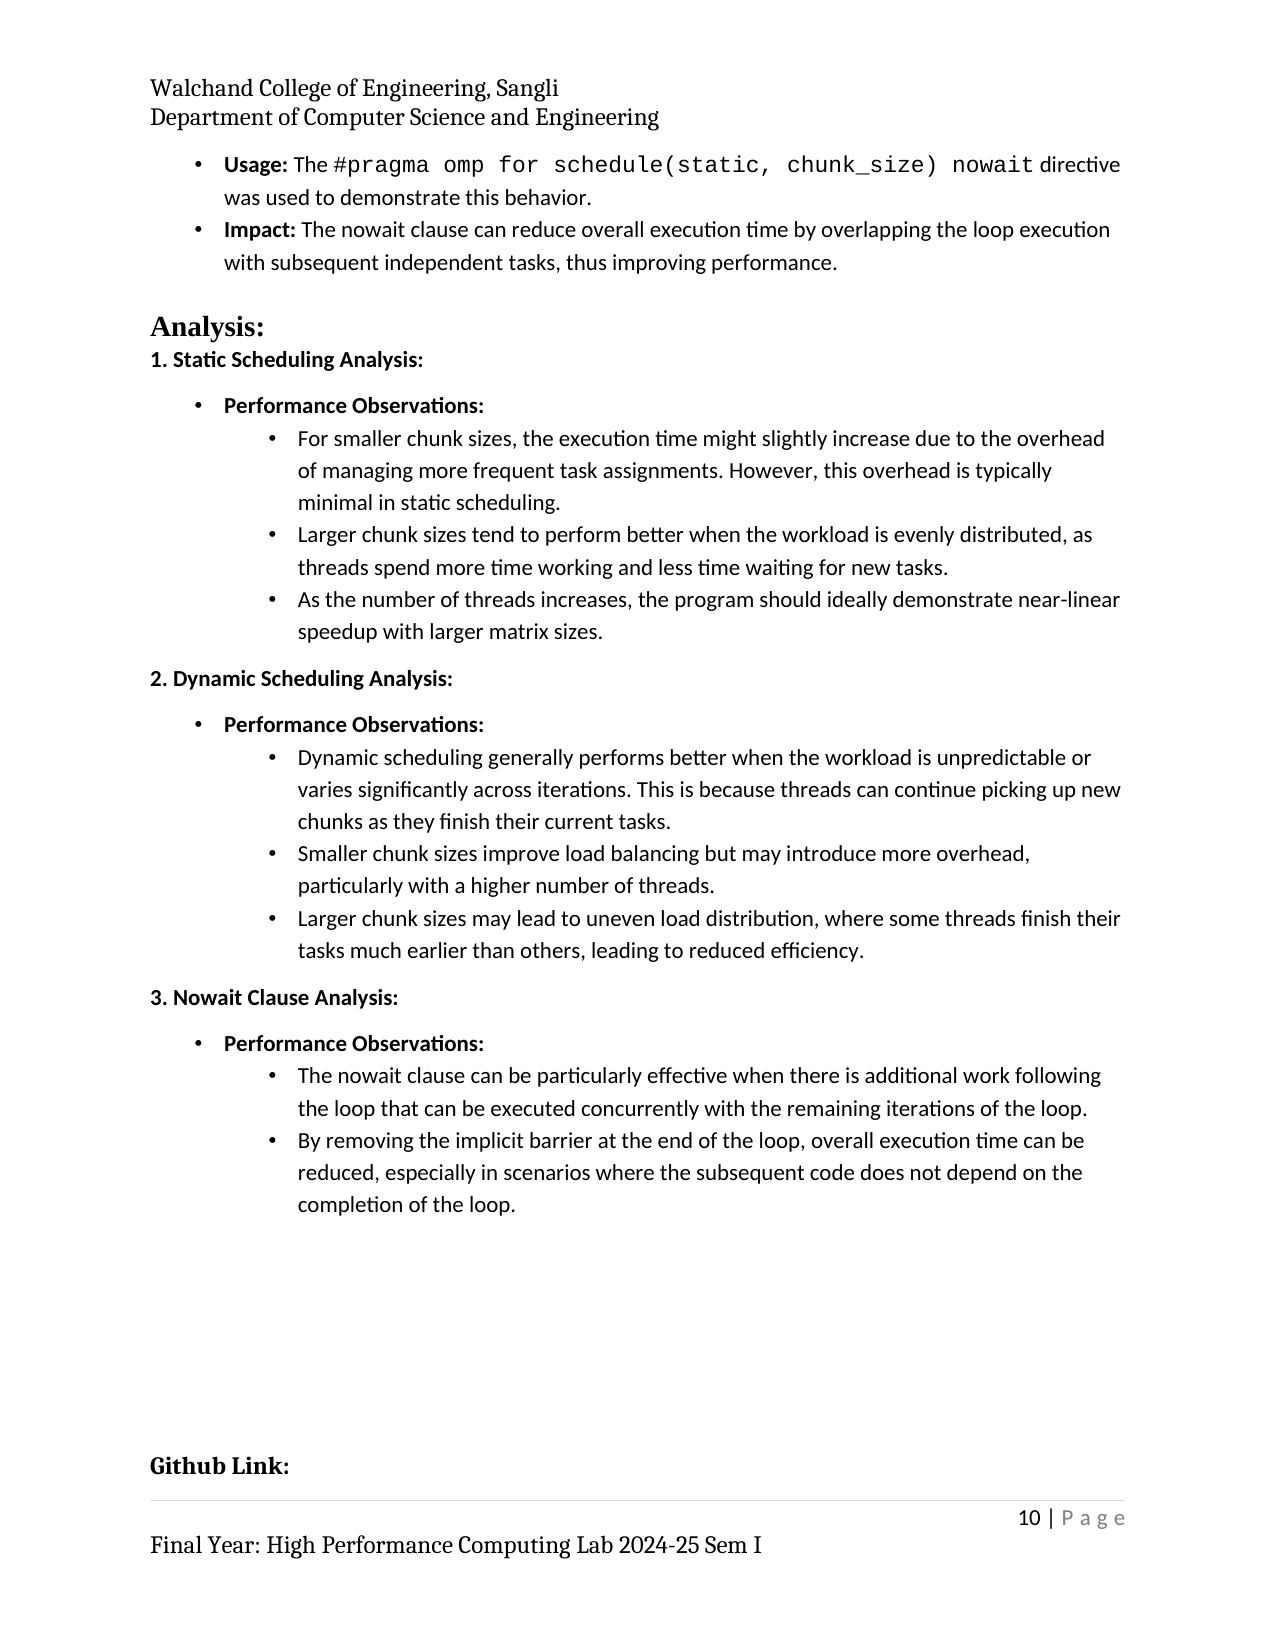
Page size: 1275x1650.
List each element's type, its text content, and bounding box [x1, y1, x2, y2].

list Performance Observations: [194, 711, 1125, 738]
list Usage: The #pragma omp for schedule(static, chunk_size) nowait directive was used to demonstrate this behavior. [194, 150, 1125, 211]
text 2. Dynamic Scheduling Analysis: [150, 664, 1125, 692]
text 1. Static Scheduling Analysis: [150, 345, 1125, 373]
text Github Link: [150, 1452, 1125, 1481]
list Performance Observations: [194, 1029, 1125, 1057]
list The nowait clause can be particularly effective when there is additional work following the loop that can be executed concurrently with the remaining iterations of the loop. [268, 1062, 1125, 1122]
list Larger chunk sizes tend to perform better when the workload is evenly distributed, as threads spend more time working and less time waiting for new tasks. [268, 520, 1125, 581]
list For smaller chunk sizes, the execution time might slightly increase due to the overhead of managing more frequent task assignments. However, this overhead is typically minimal in static scheduling. [268, 424, 1125, 516]
list Dynamic scheduling generally performs better when the workload is unpredictable or varies significantly across iterations. This is because threads can continue picking up new chunks as they finish their current tasks. [268, 743, 1125, 835]
list Performance Observations: [194, 392, 1125, 420]
text 3. Nowait Clause Analysis: [150, 983, 1125, 1011]
list Larger chunk sizes may lead to uneven load distribution, where some threads finish their tasks much earlier than others, leading to reduced efficiency. [268, 904, 1125, 964]
list Smaller chunk sizes improve load balancing but may introduce more overhead, particularly with a higher number of threads. [268, 839, 1125, 899]
list Impact: The nowait clause can reduce overall execution time by overlapping the loop execution with subsequent independent tasks, thus improving performance. [194, 216, 1125, 276]
list By removing the implicit barrier at the end of the loop, overall execution time can be reduced, especially in scenarios where the subsequent code does not depend on the completion of the loop. [268, 1126, 1125, 1218]
list As the number of threads increases, the program should ideally demonstrate near-linear speedup with larger matrix sizes. [268, 585, 1125, 645]
subtitle Analysis: [150, 309, 1125, 343]
